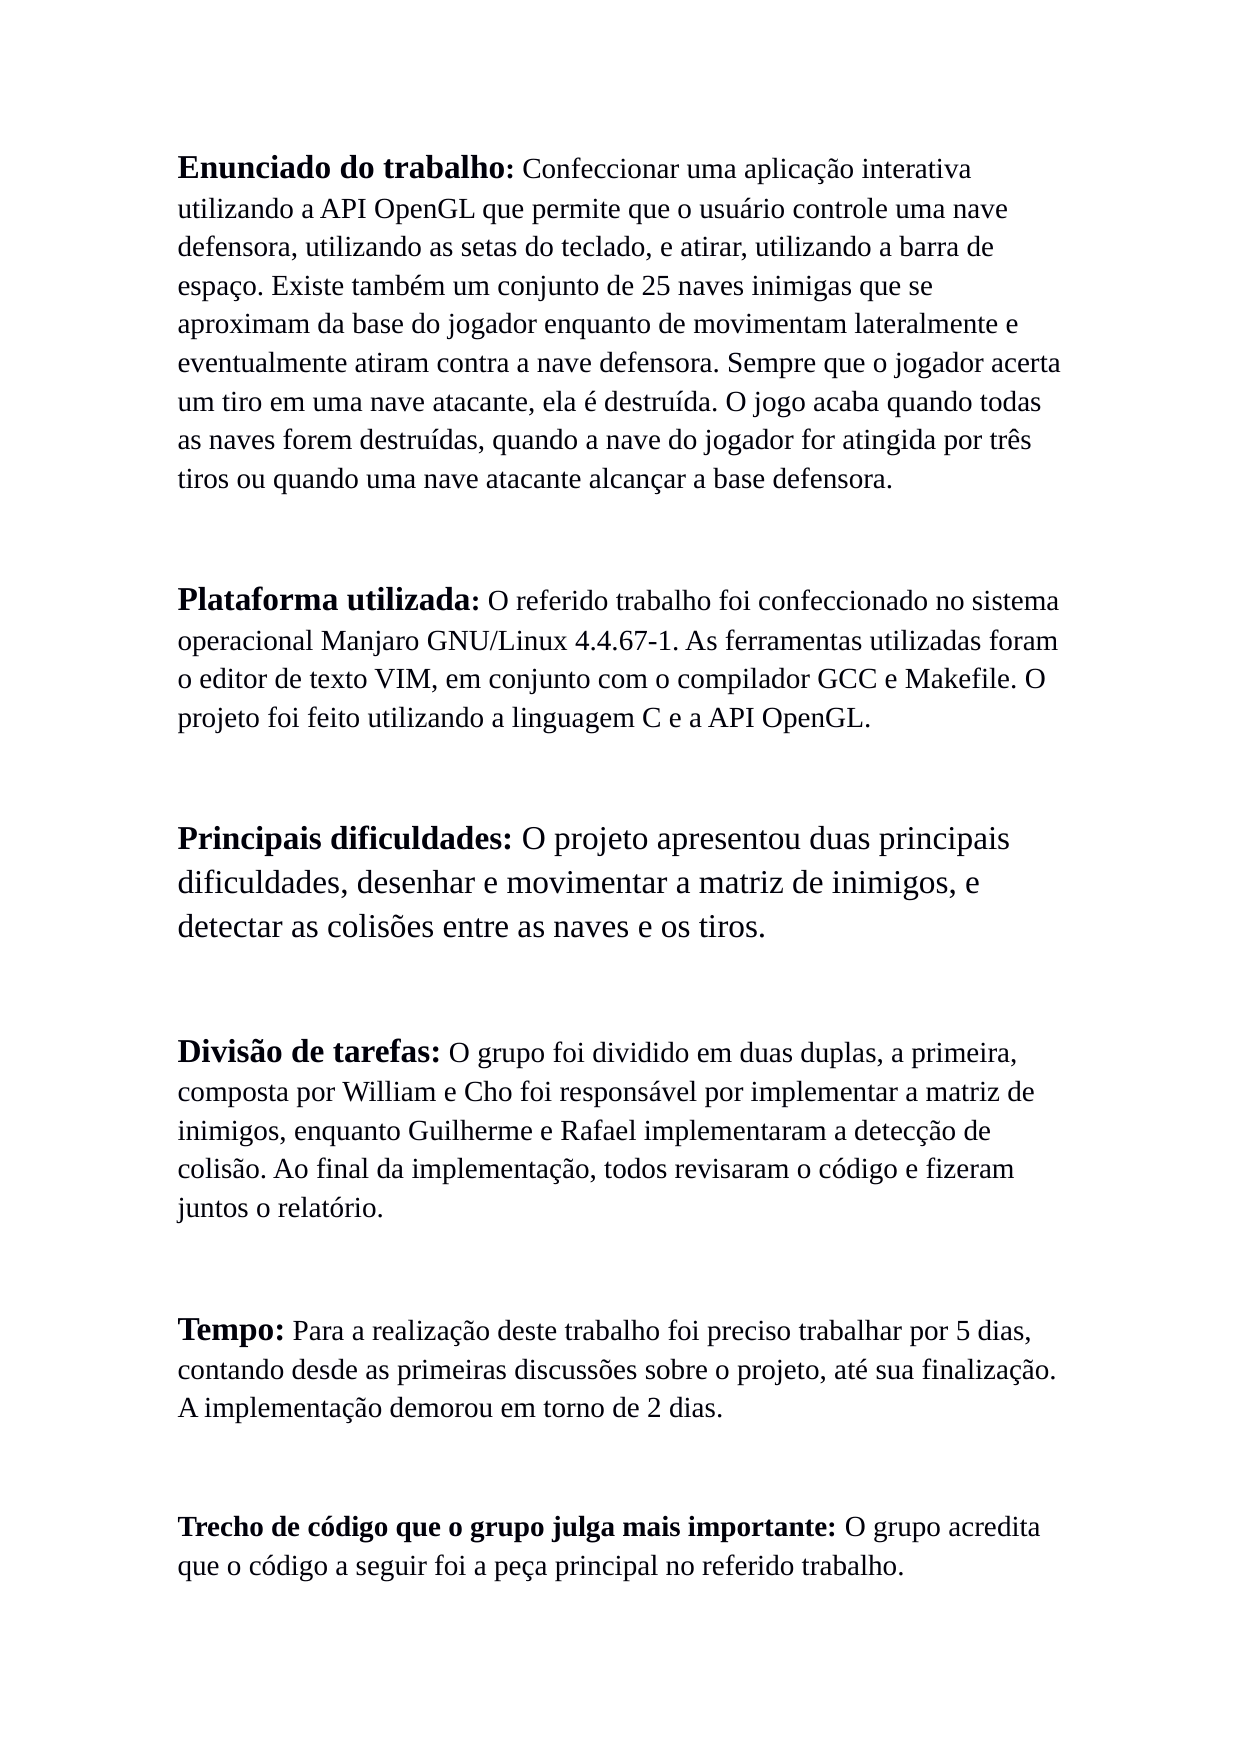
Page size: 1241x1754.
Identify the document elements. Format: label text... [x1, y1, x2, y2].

text Divisão de tarefas: O grupo foi dividido em duas duplas, a primeira, composta por William e Cho foi responsável por implementar a matriz de inimigos, enquanto Guilherme e Rafael implementaram a detecção de colisão. Ao final da implementação, todos revisaram o código e fizeram juntos o relatório. [177, 1031, 1063, 1223]
text Trecho de código que o grupo julga mais importante: O grupo acredita que o código a seguir foi a peça principal no referido trabalho. [177, 1509, 1063, 1581]
text Principais dificuldades: O projeto apresentou duas principais dificuldades, desenhar e movimentar a matriz de inimigos, e detectar as colisões entre as naves e os tiros. [177, 819, 1063, 945]
text Enunciado do trabalho: Confeccionar uma aplicação interativa utilizando a API OpenGL que permite que o usuário controle uma nave defensora, utilizando as setas do teclado, e atirar, utilizando a barra de espaço. Existe também um conjunto de 25 naves inimigas que se aproximam da base do jogador enquanto de movimentam lateralmente e eventualmente atiram contra a nave defensora. Sempre que o jogador acerta um tiro em uma nave atacante, ela é destruída. O jogo acaba quando todas as naves forem destruídas, quando a nave do jogador for atingida por três tiros ou quando uma nave atacante alcançar a base defensora. [177, 148, 1063, 494]
text Tempo: Para a realização deste trabalho foi preciso trabalhar por 5 dias, contando desde as primeiras discussões sobre o projeto, até sua finalização. A implementação demorou em torno de 2 dias. [177, 1309, 1063, 1424]
text Plataforma utilizada: O referido trabalho foi confeccionado no sistema operacional Manjaro GNU/Linux 4.4.67-1. As ferramentas utilizadas foram o editor de texto VIM, em conjunto com o compilador GCC e Makefile. O projeto foi feito utilizando a linguagem C e a API OpenGL. [177, 579, 1063, 733]
